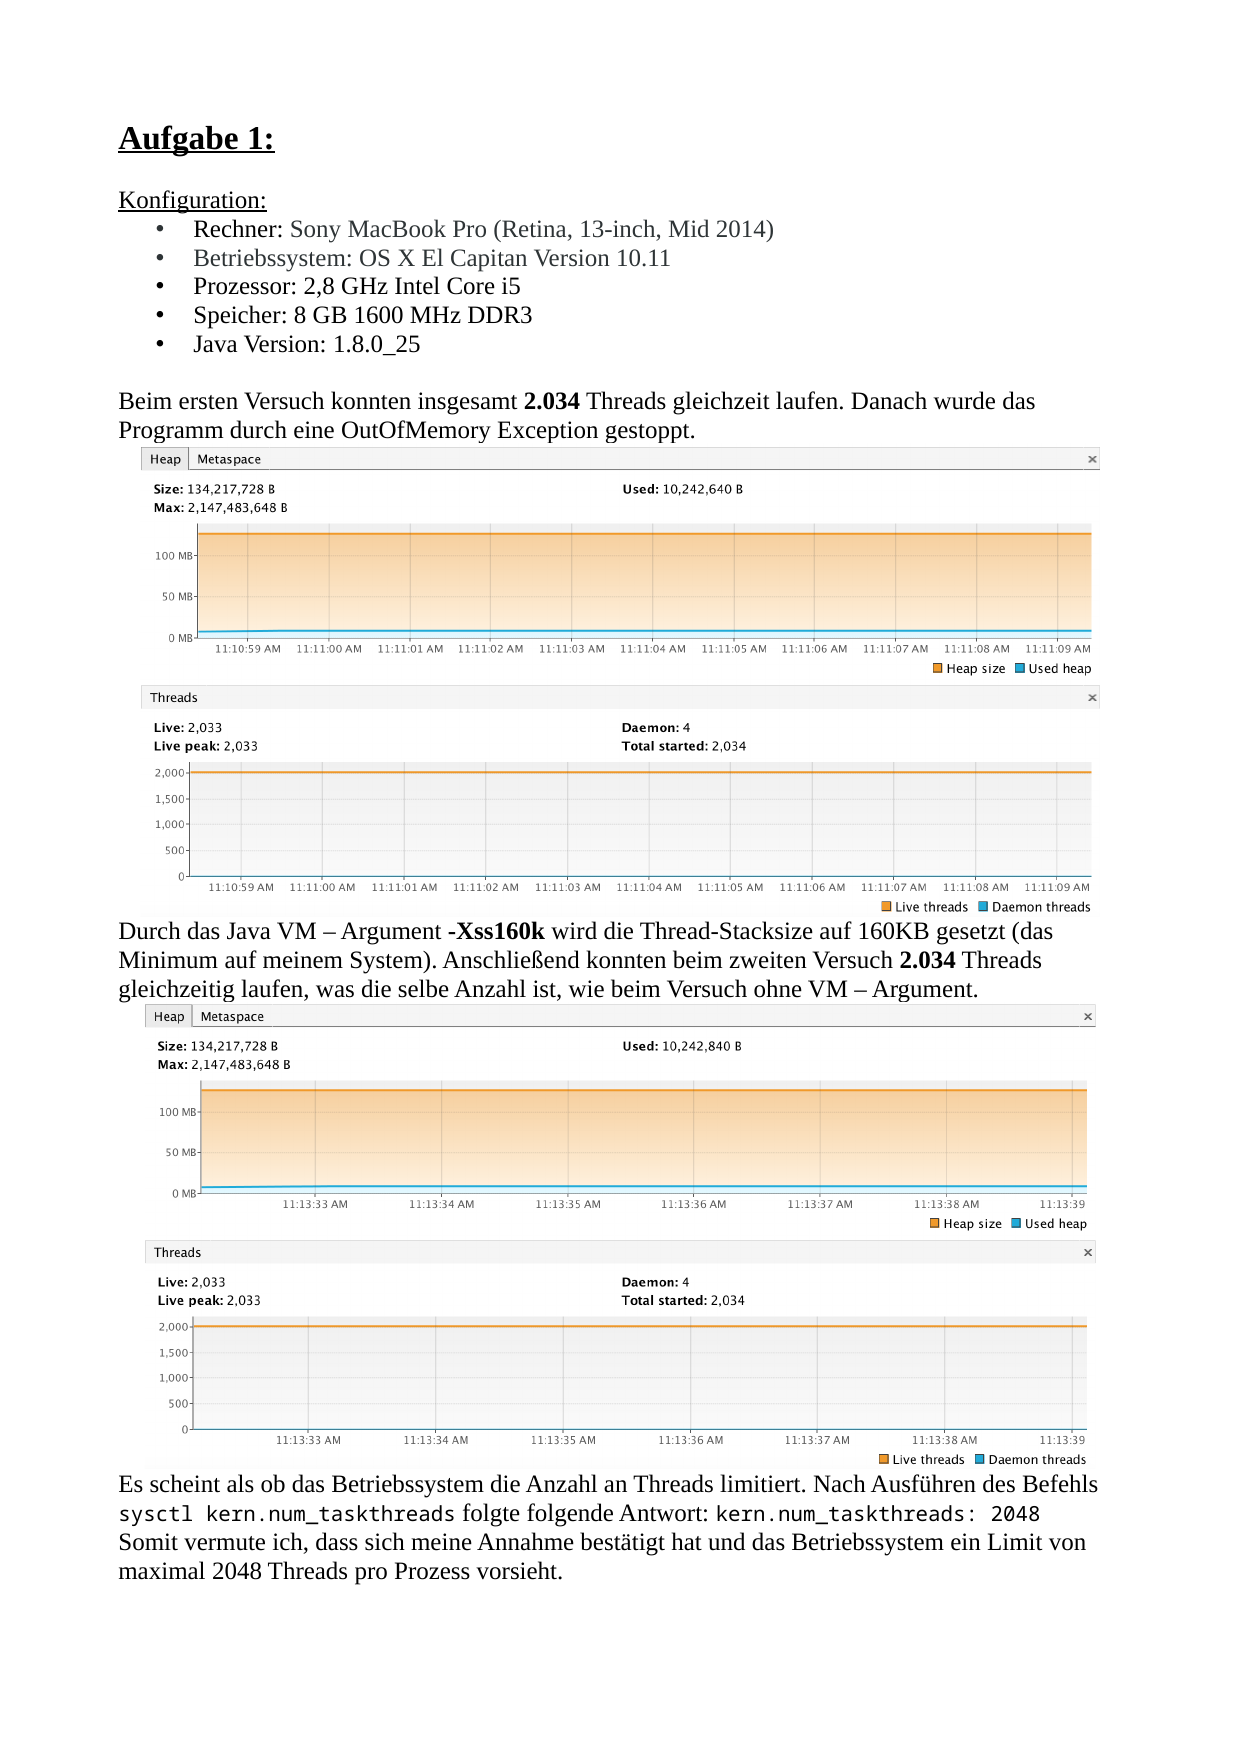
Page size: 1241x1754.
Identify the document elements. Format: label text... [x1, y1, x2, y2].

picture [144, 1002, 1096, 1469]
text Konfiguration: [118, 185, 1122, 214]
picture [140, 443, 1100, 917]
list Java Version: 1.8.0_25 [156, 329, 1122, 358]
text Es scheint als ob das Betriebssystem die Anzahl an Threads limitiert. Nach Ausführen des Befehls [118, 1003, 1122, 1498]
list Speicher: 8 GB 1600 MHz DDR3 [156, 300, 1122, 329]
list Prozessor: 2,8 GHz Intel Core i5 [156, 271, 1122, 300]
text Somit vermute ich, dass sich meine Annahme bestätigt hat und das Betriebssystem ein Limit von maximal 2048 Threads pro Prozess vorsieht. [118, 1527, 1122, 1584]
text Beim ersten Versuch konnten insgesamt 2.034 Threads gleichzeit laufen. Danach wurde das Programm durch eine OutOfMemory Exception gestoppt. [118, 386, 1122, 444]
list Betriebssystem: OS X El Capitan Version 10.11 [156, 243, 1122, 271]
text Aufgabe 1: [118, 118, 1122, 156]
text sysctl kern.num_taskthreads folgte folgende Antwort: kern.num_taskthreads: 2048 [118, 1498, 1122, 1527]
list Rechner: Sony MacBook Pro (Retina, 13-inch, Mid 2014) [156, 214, 1122, 243]
text Durch das Java VM – Argument -Xss160k wird die Thread-Stacksize auf 160KB gesetzt (das Minimum auf meinem System). Anschließend konnten beim zweiten Versuch 2.034 Threads gleichzeitig laufen, was die selbe Anzahl ist, wie beim Versuch ohne VM – Argument. [118, 444, 1122, 1003]
